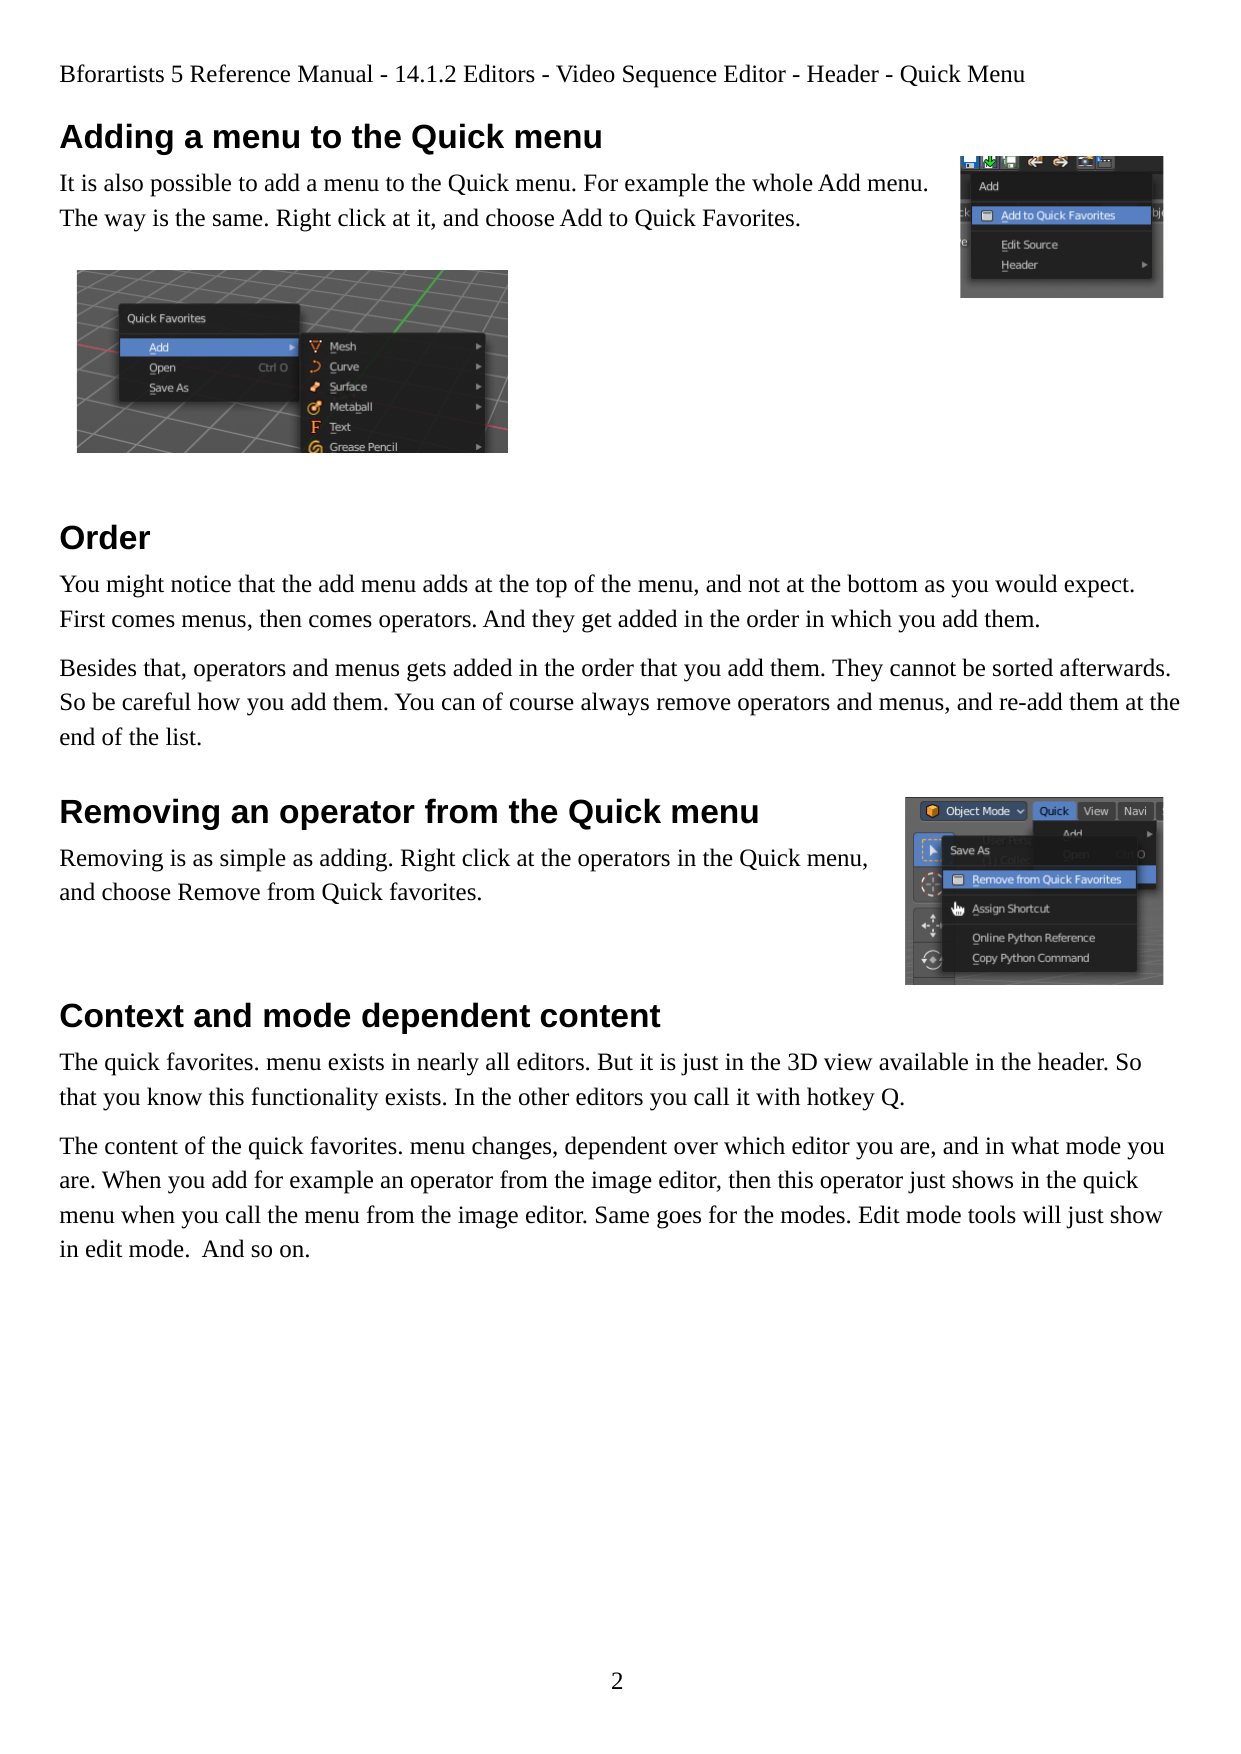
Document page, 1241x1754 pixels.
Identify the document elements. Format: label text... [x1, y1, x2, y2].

text It is also possible to add a menu to the Quick menu. For example the whole Add menu. The way is the same. Right click at it, and choose Add to Quick Favorites. [59, 168, 960, 232]
picture [905, 797, 1164, 985]
picture [76, 270, 508, 453]
subtitle Context and mode dependent content [59, 996, 1181, 1035]
text The content of the quick favorites. menu changes, dependent over which editor you are, and in what mode you are. When you add for example an operator from the image editor, then this operator just shows in the quick menu when you call the menu from the image editor. Same goes for the modes. Edit mode tools will just show in edit mode. And so on. [59, 1131, 1181, 1263]
text Removing is as simple as adding. Right click at the operators in the Quick menu, and choose Remove from Quick favorites. [59, 843, 905, 906]
text The quick favorites. menu exists in nearly all editors. But it is just in the 3D view available in the header. So that you know this functionality exists. In the other editors you call it with hotkey Q. [59, 1047, 1181, 1111]
picture [960, 156, 1164, 298]
subtitle Adding a menu to the Quick menu [59, 117, 1181, 156]
subtitle Removing an operator from the Quick menu [59, 792, 1181, 830]
text You might notice that the add menu adds at the top of the menu, and not at the bottom as you would expect. First comes menus, then comes operators. And they get added in the order in which you add them. [59, 569, 1181, 632]
text Besides that, operators and menus gets added in the order that you add them. They cannot be sorted afterwards. So be careful how you add them. You can of course always remove operators and menus, and re-add them at the end of the list. [59, 653, 1181, 751]
subtitle Order [59, 518, 1181, 557]
